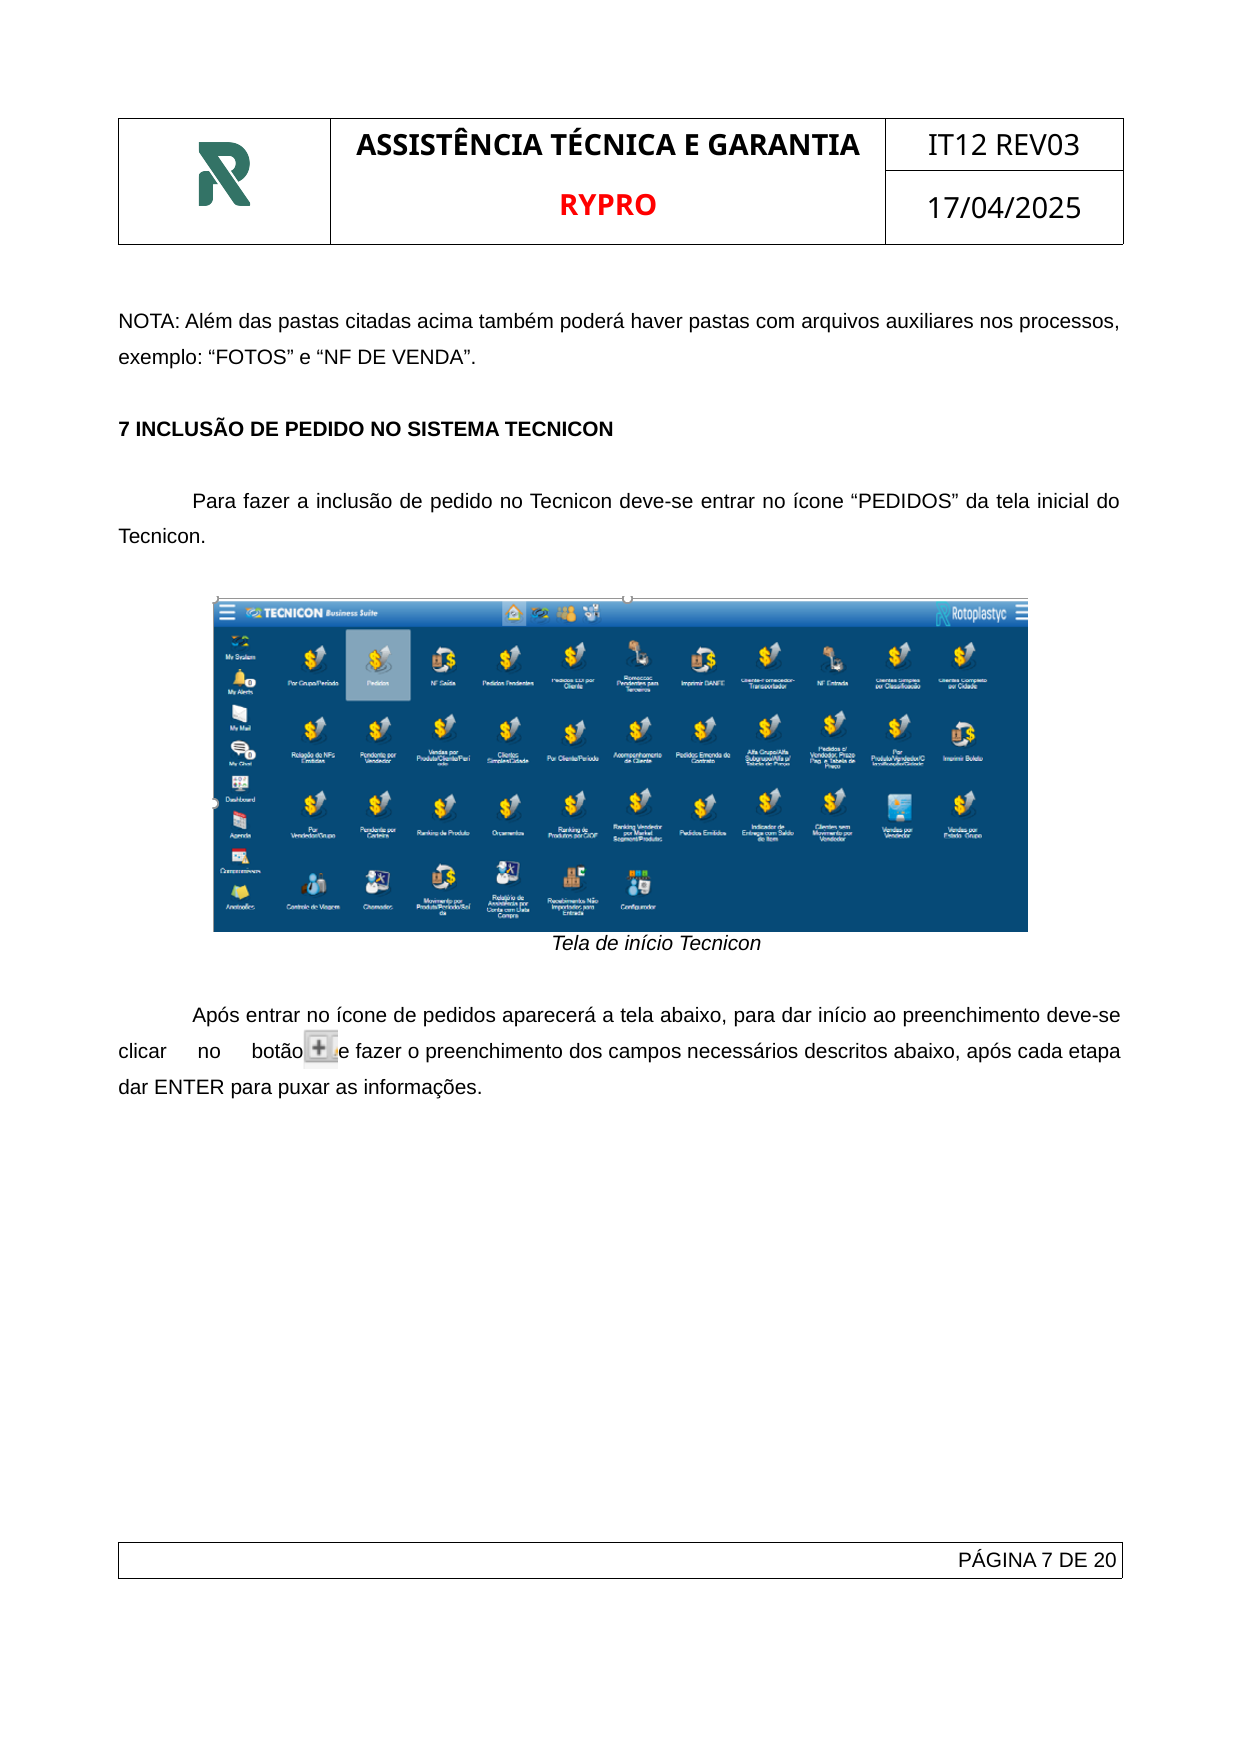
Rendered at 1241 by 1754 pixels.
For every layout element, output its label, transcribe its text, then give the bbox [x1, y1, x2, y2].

text Após entrar no ícone de pedidos aparecerá a tela abaixo, para dar início ao preenchimento deve-se clicar no botão e fazer o preenchimento dos campos necessários descritos abaixo, após cada etapa dar ENTER para puxar as informações. [118, 1003, 1122, 1099]
subtitle 7 INCLUSÃO DE PEDIDO NO SISTEMA TECNICON [118, 417, 1122, 441]
text NOTA: Além das pastas citadas acima também poderá haver pastas com arquivos auxiliares nos processos, exemplo: “FOTOS” e “NF DE VENDA”. [118, 309, 1122, 369]
text Tela de início Tecnicon [118, 931, 1122, 955]
text Para fazer a inclusão de pedido no Tecnicon deve-se entrar no ícone “PEDIDOS” da tela inicial do Tecnicon. [118, 488, 1122, 548]
